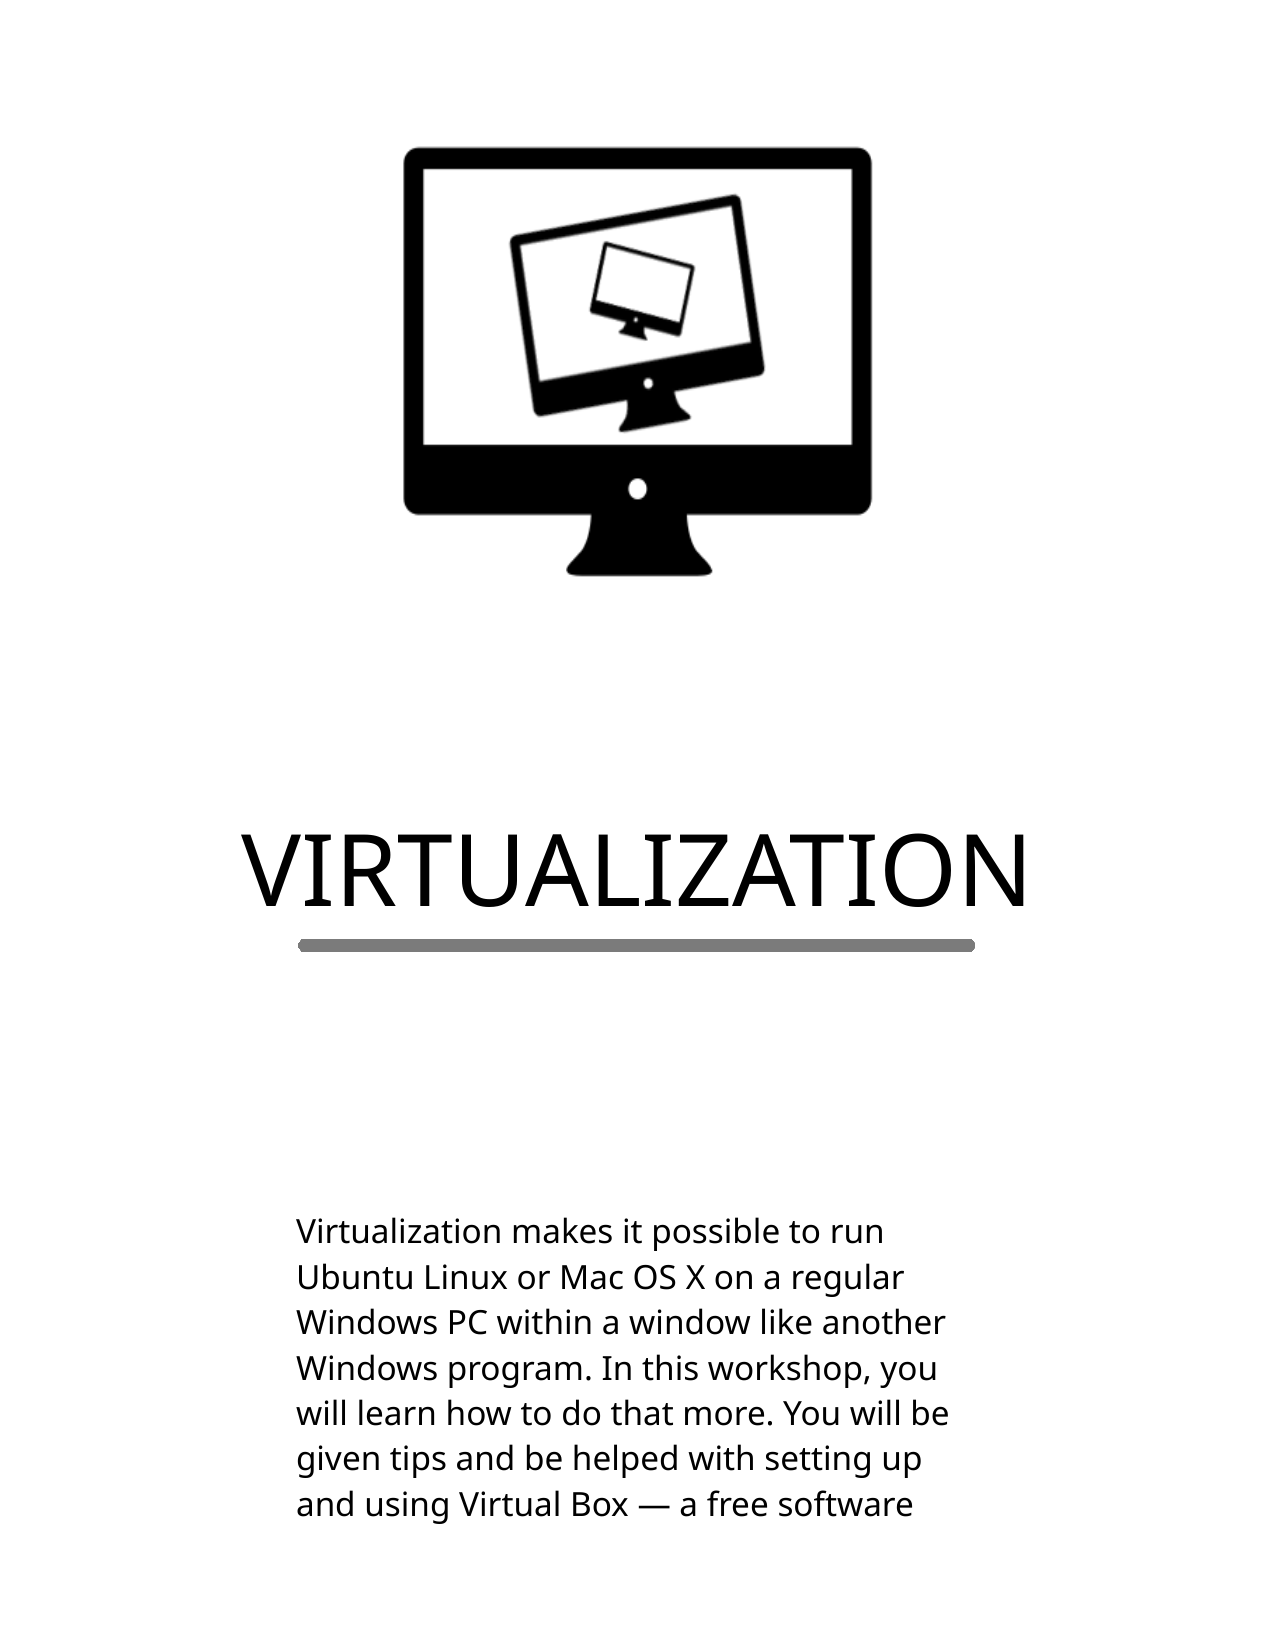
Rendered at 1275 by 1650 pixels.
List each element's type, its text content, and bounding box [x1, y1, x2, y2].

text VIRTUALIZATION [118, 799, 1157, 936]
text Virtualization makes it possible to run Ubuntu Linux or Mac OS X on a regular Windows PC within a window like another Windows program. In this workshop, you will learn how to do that more. You will be given tips and be helped with setting up and using Virtual Box — a free software [296, 1208, 983, 1526]
picture [384, 118, 892, 599]
picture [296, 935, 979, 954]
